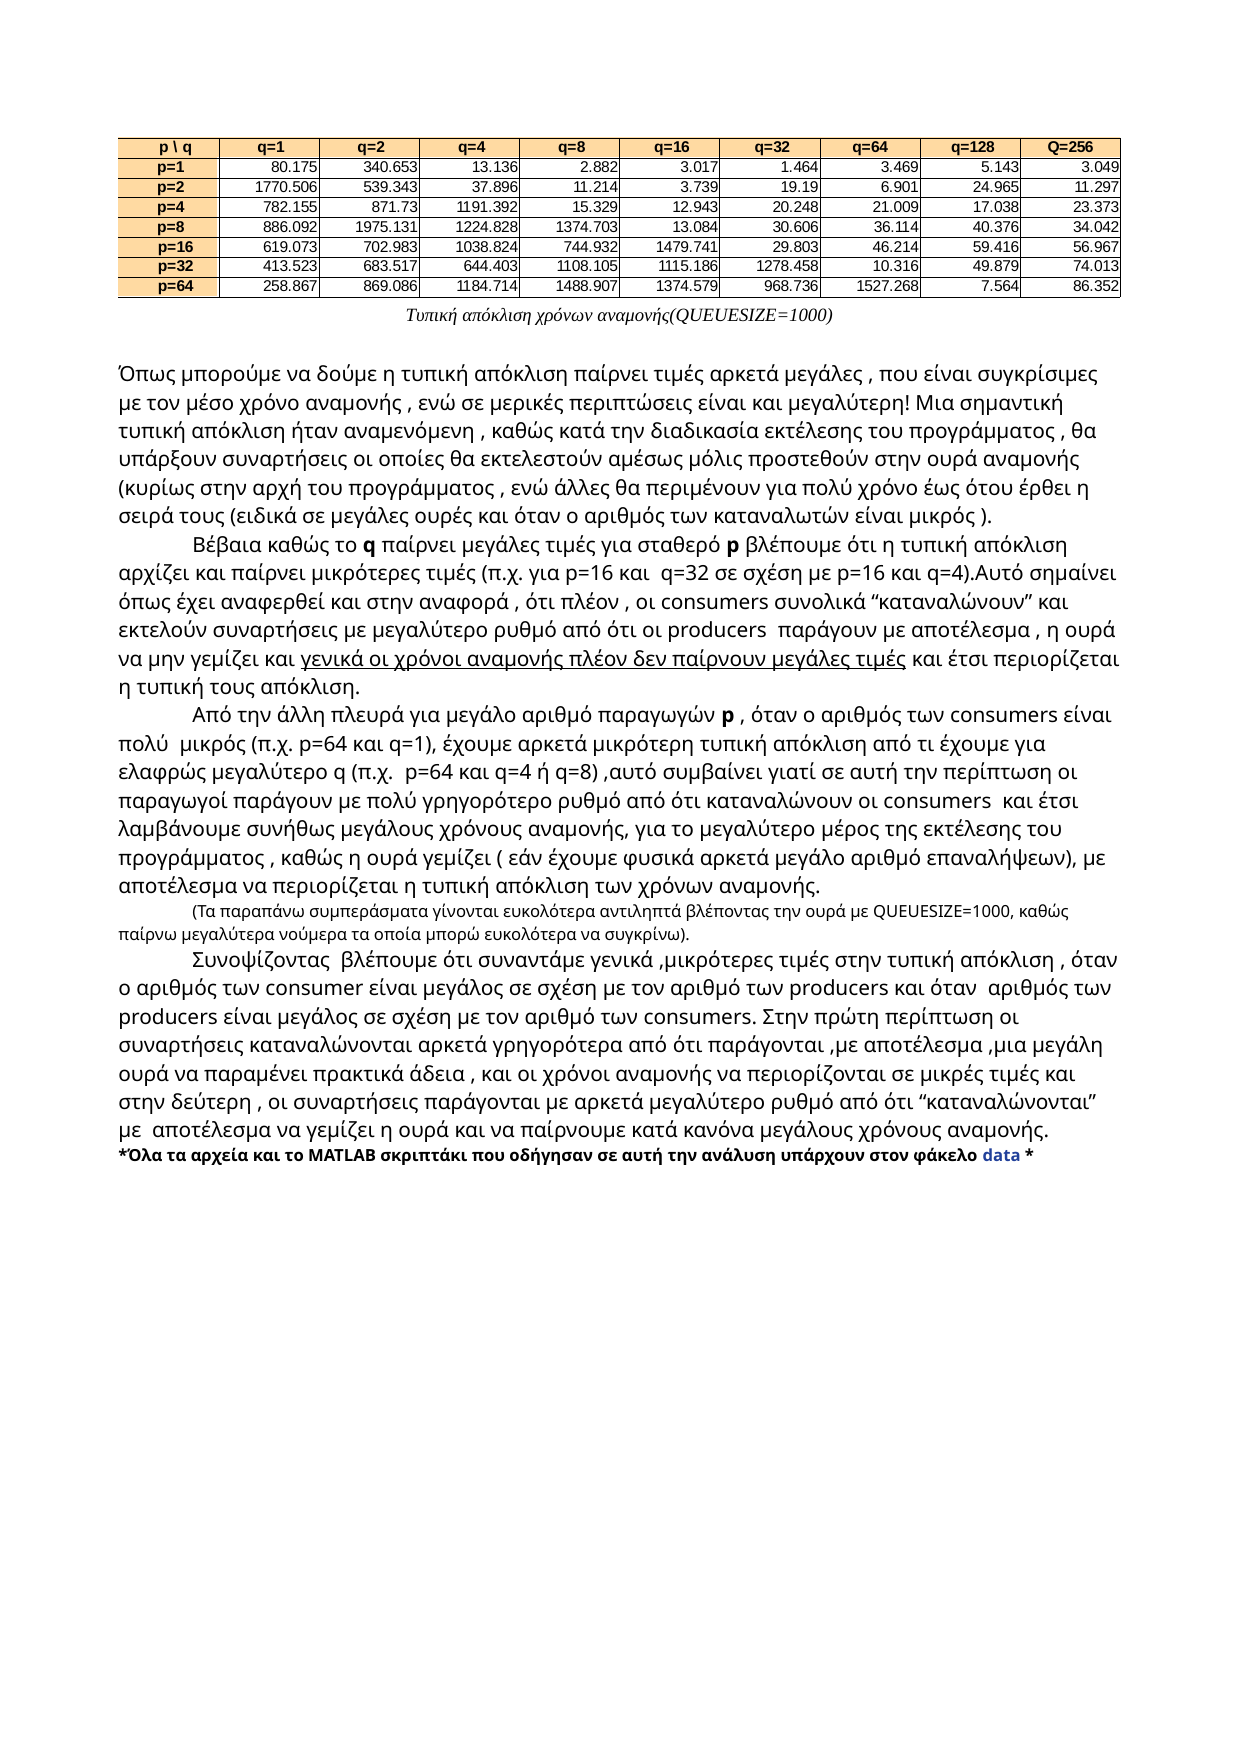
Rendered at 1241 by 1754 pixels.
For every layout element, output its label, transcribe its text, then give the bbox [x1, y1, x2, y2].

text Συνοψίζοντας βλέπουμε ότι συναντάμε γενικά ,μικρότερες τιμές στην τυπική απόκλιση , όταν ο αριθμός των consumer είναι μεγάλος σε σχέση με τον αριθμό των producers και όταν αριθμός των producers είναι μεγάλος σε σχέση με τον αριθμό των consumers. Στην πρώτη περίπτωση οι συναρτήσεις καταναλώνονται αρκετά γρηγορότερα από ότι παράγονται ,με αποτέλεσμα ,μια μεγάλη ουρά να παραμένει πρακτικά άδεια , και οι χρόνοι αναμονής να περιορίζονται σε μικρές τιμές και στην δεύτερη , οι συναρτήσεις παράγονται με αρκετά μεγαλύτερο ρυθμό από ότι “καταναλώνονται” με αποτέλεσμα να γεμίζει η ουρά και να παίρνουμε κατά κανόνα μεγάλους χρόνους αναμονής. [118, 945, 1122, 1144]
text Τυπική απόκλιση χρόνων αναμονής(QUEUESIZE=1000) [110, 138, 1130, 325]
text (Τα παραπάνω συμπεράσματα γίνονται ευκολότερα αντιληπτά βλέποντας την ουρά με QUEUESIZE=1000, καθώς παίρνω μεγαλύτερα νούμερα τα οποία μπορώ ευκολότερα να συγκρίνω). [118, 899, 1122, 945]
text Βέβαια καθώς το q παίρνει μεγάλες τιμές για σταθερό p βλέπουμε ότι η τυπική απόκλιση αρχίζει και παίρνει μικρότερες τιμές (π.χ. για p=16 και q=32 σε σχέση με p=16 και q=4).Αυτό σημαίνει όπως έχει αναφερθεί και στην αναφορά , ότι πλέον , οι consumers συνολικά “καταναλώνουν” και εκτελούν συναρτήσεις με μεγαλύτερο ρυθμό από ότι οι producers παράγουν με αποτέλεσμα , η ουρά να μην γεμίζει και γενικά οι χρόνοι αναμονής πλέον δεν παίρνουν μεγάλες τιμές και έτσι περιορίζεται η τυπική τους απόκλιση. [118, 530, 1122, 701]
text Από την άλλη πλευρά για μεγάλο αριθμό παραγωγών p , όταν ο αριθμός των consumers είναι πολύ μικρός (π.χ. p=64 και q=1), έχουμε αρκετά μικρότερη τυπική απόκλιση από τι έχουμε για ελαφρώς μεγαλύτερο q (π.χ. p=64 και q=4 ή q=8) ,αυτό συμβαίνει γιατί σε αυτή την περίπτωση οι παραγωγοί παράγουν με πολύ γρηγορότερο ρυθμό από ότι καταναλώνουν οι consumers και έτσι λαμβάνουμε συνήθως μεγάλους χρόνους αναμονής, για το μεγαλύτερο μέρος της εκτέλεσης του προγράμματος , καθώς η ουρά γεμίζει ( εάν έχουμε φυσικά αρκετά μεγάλο αριθμό επαναλήψεων), με αποτέλεσμα να περιορίζεται η τυπική απόκλιση των χρόνων αναμονής. [118, 701, 1122, 899]
text Όπως μπορούμε να δούμε η τυπική απόκλιση παίρνει τιμές αρκετά μεγάλες , που είναι συγκρίσιμες με τον μέσο χρόνο αναμονής , ενώ σε μερικές περιπτώσεις είναι και μεγαλύτερη! Μια σημαντική τυπική απόκλιση ήταν αναμενόμενη , καθώς κατά την διαδικασία εκτέλεσης του προγράμματος , θα υπάρξουν συναρτήσεις οι οποίες θα εκτελεστούν αμέσως μόλις προστεθούν στην ουρά αναμονής (κυρίως στην αρχή του προγράμματος , ενώ άλλες θα περιμένουν για πολύ χρόνο έως ότου έρθει η σειρά τους (ειδικά σε μεγάλες ουρές και όταν ο αριθμός των καταναλωτών είναι μικρός ). [118, 359, 1122, 530]
text *Όλα τα αρχεία και το MATLAB σκριπτάκι που οδήγησαν σε αυτή την ανάλυση υπάρχουν στον φάκελο data * [118, 1144, 1122, 1167]
